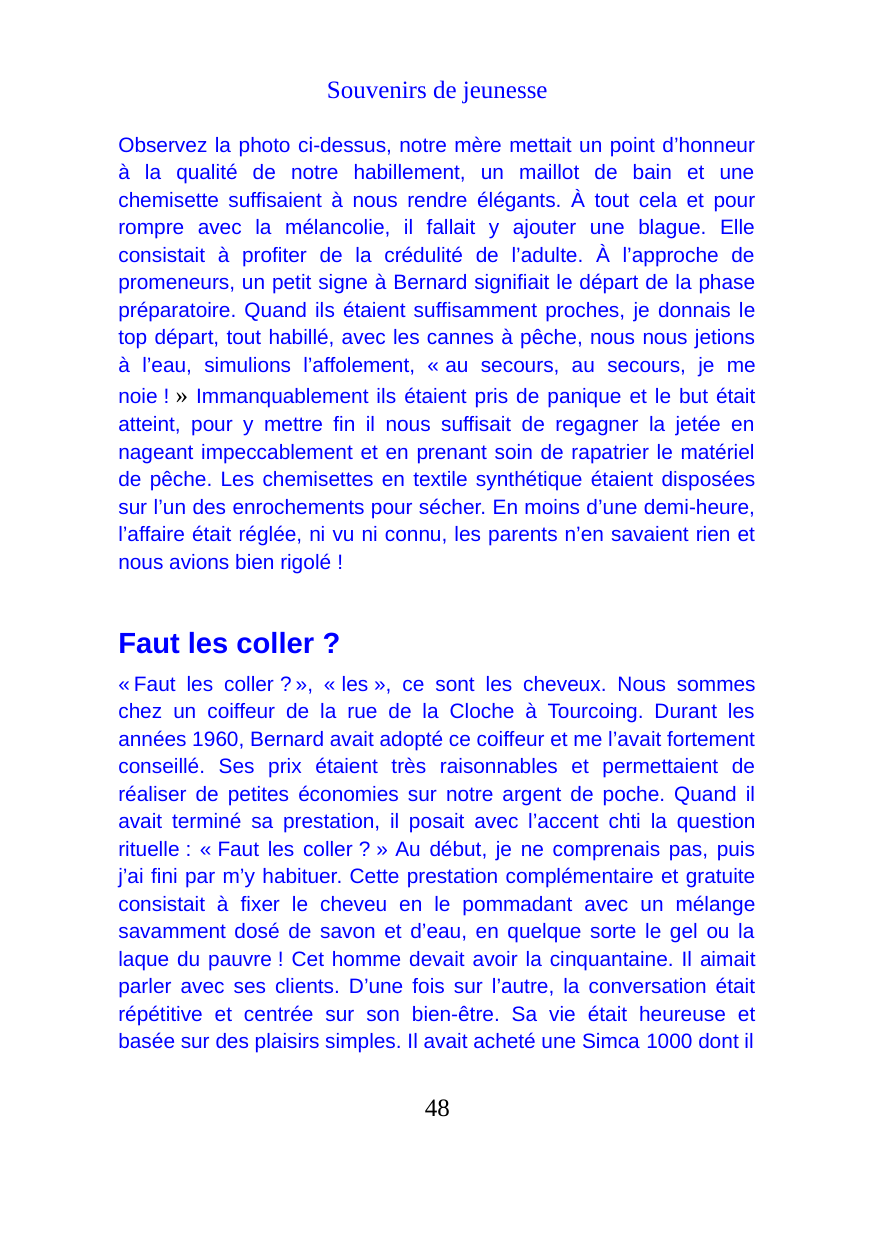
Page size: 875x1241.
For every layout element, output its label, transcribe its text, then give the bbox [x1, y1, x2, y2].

text Observez la photo ci-dessus, notre mère mettait un point d’honneur à la qualité de notre habillement, un maillot de bain et une chemisette suffisaient à nous rendre élégants. À tout cela et pour rompre avec la mélancolie, il fallait y ajouter une blague. Elle consistait à profiter de la crédulité de l’adulte. À l’approche de promeneurs, un petit signe à Bernard signifiait le départ de la phase préparatoire. Quand ils étaient suffisamment proches, je donnais le top départ, tout habillé, avec les cannes à pêche, nous nous jetions à l’eau, simulions l’affolement, « au secours, au secours, je me noie ! » Immanquablement ils étaient pris de panique et le but était atteint, pour y mettre fin il nous suffisait de regagner la jetée en nageant impeccablement et en prenant soin de rapatrier le matériel de pêche. Les chemisettes en textile synthétique étaient disposées sur l’un des enrochements pour sécher. En moins d’une demi-heure, l’affaire était réglée, ni vu ni connu, les parents n’en savaient rien et nous avions bien rigolé ! [118, 132, 756, 574]
subtitle Faut les coller ? [118, 626, 756, 659]
text « Faut les coller ? », « les », ce sont les cheveux. Nous sommes chez un coiffeur de la rue de la Cloche à Tourcoing. Durant les années 1960, Bernard avait adopté ce coiffeur et me l’avait fortement conseillé. Ses prix étaient très raisonnables et permettaient de réaliser de petites économies sur notre argent de poche. Quand il avait terminé sa prestation, il posait avec l’accent chti la question rituelle : « Faut les coller ? » Au début, je ne comprenais pas, puis j’ai fini par m’y habituer. Cette prestation complémentaire et gratuite consistait à fixer le cheveu en le pommadant avec un mélange savamment dosé de savon et d’eau, en quelque sorte le gel ou la laque du pauvre ! Cet homme devait avoir la cinquantaine. Il aimait parler avec ses clients. D’une fois sur l’autre, la conversation était répétitive et centrée sur son bien-être. Sa vie était heureuse et basée sur des plaisirs simples. Il avait acheté une Simca 1000 dont il [118, 672, 756, 1053]
